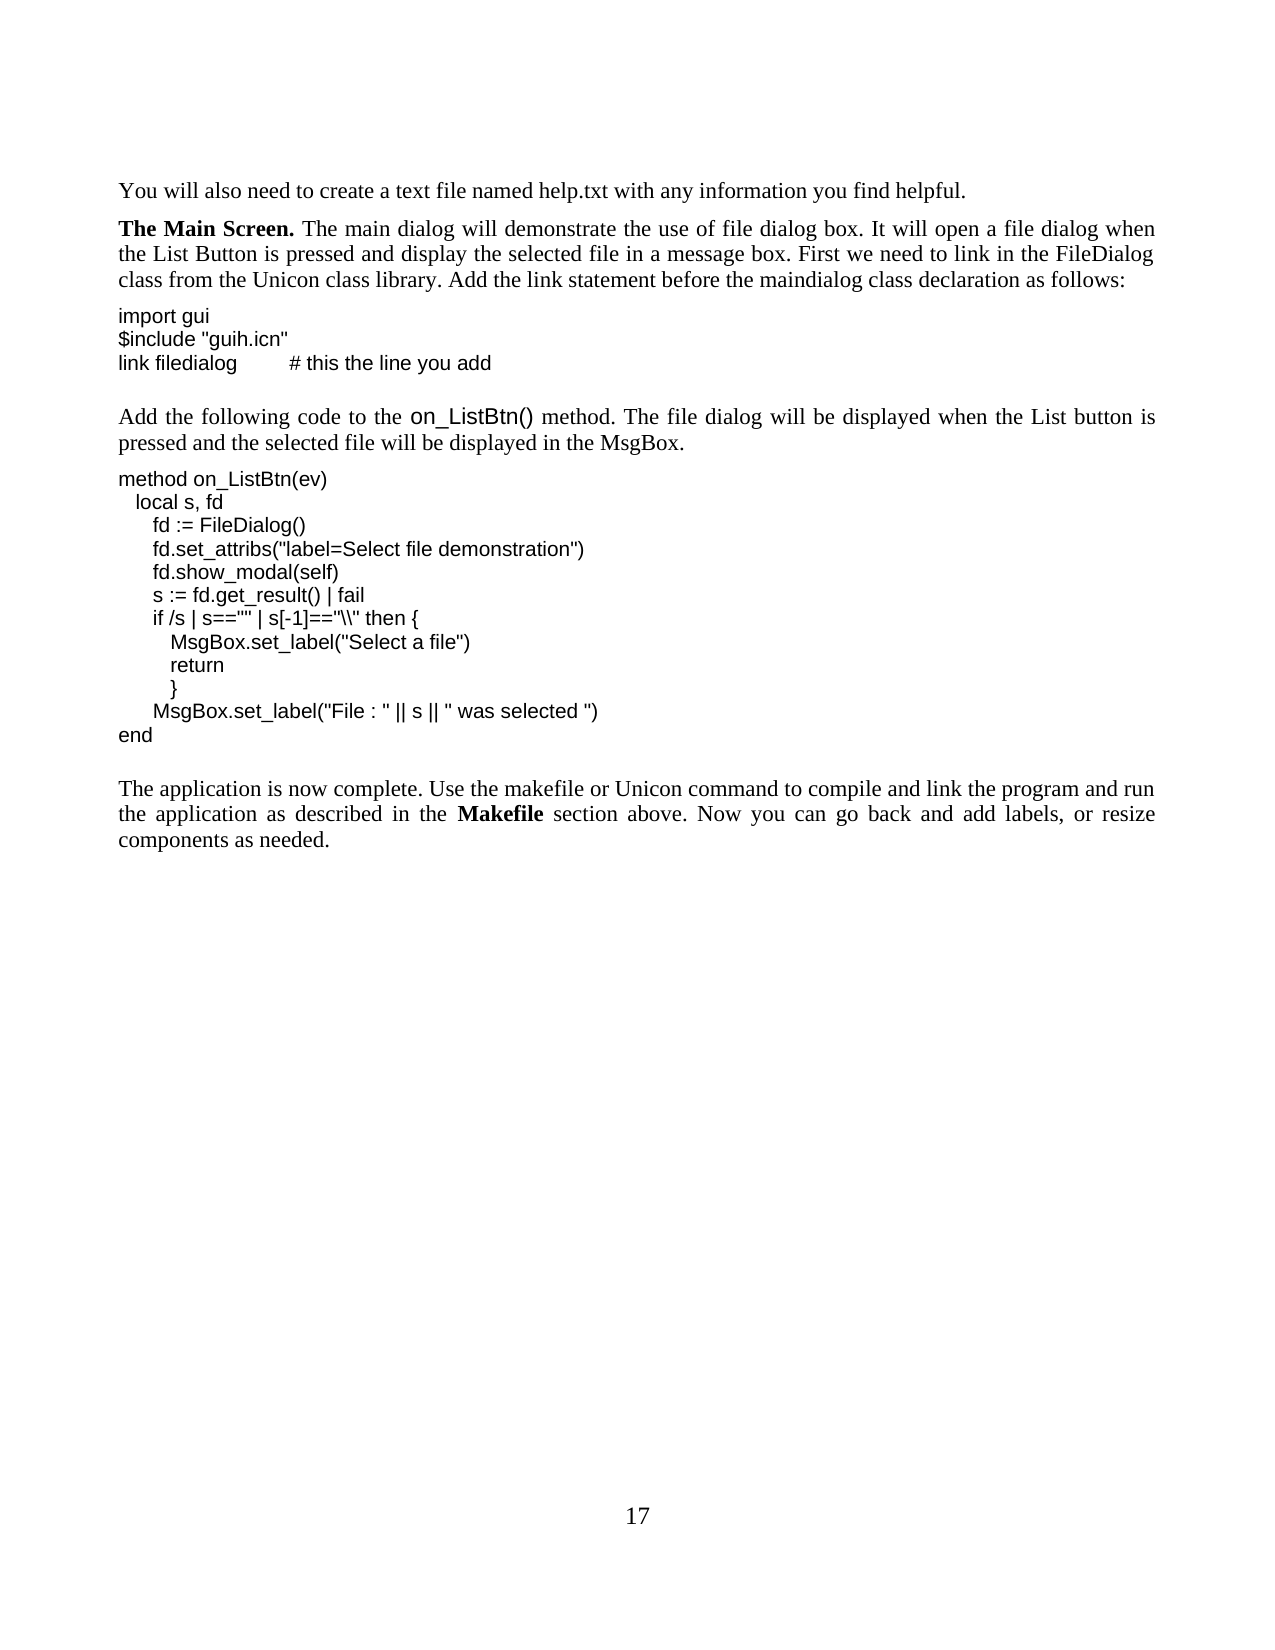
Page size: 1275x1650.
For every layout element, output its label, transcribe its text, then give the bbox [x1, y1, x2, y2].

text The application is now complete. Use the makefile or Unicon command to compile and link the program and run the application as described in the Makefile section above. Now you can go back and add labels, or resize components as needed. [118, 776, 1157, 852]
text MsgBox.set_label("Select a file") [118, 630, 1157, 653]
text fd := FileDialog() [118, 514, 1157, 537]
text You will also need to create a text file named help.txt with any information you find helpful. [118, 178, 1157, 203]
text } [118, 677, 1157, 700]
text fd.set_attribs("label=Select file demonstration") [118, 537, 1157, 561]
text return [118, 653, 1157, 677]
text local s, fd [118, 491, 1157, 514]
text MsgBox.set_label("File : " || s || " was selected ") [118, 700, 1157, 723]
text link filedialog # this the line you add [118, 351, 1157, 374]
text import gui [118, 305, 1157, 328]
text s := fd.get_result() | fail [118, 584, 1157, 607]
text fd.show_modal(self) [118, 561, 1157, 584]
text end [118, 723, 1157, 746]
text The Main Screen. The main dialog will demonstrate the use of file dialog box. It will open a file dialog when the List Button is pressed and display the selected file in a message box. First we need to link in the FileDialog class from the Unicon class library. Add the link statement before the maindialog class declaration as follows: [118, 216, 1157, 292]
text if /s | s=="" | s[-1]=="\\" then { [118, 607, 1157, 630]
text Add the following code to the on_ListBtn() method. The file dialog will be displayed when the List button is pressed and the selected file will be displayed in the MsgBox. [118, 404, 1157, 455]
text method on_ListBtn(ev) [118, 468, 1157, 491]
text $include "guih.icn" [118, 328, 1157, 351]
